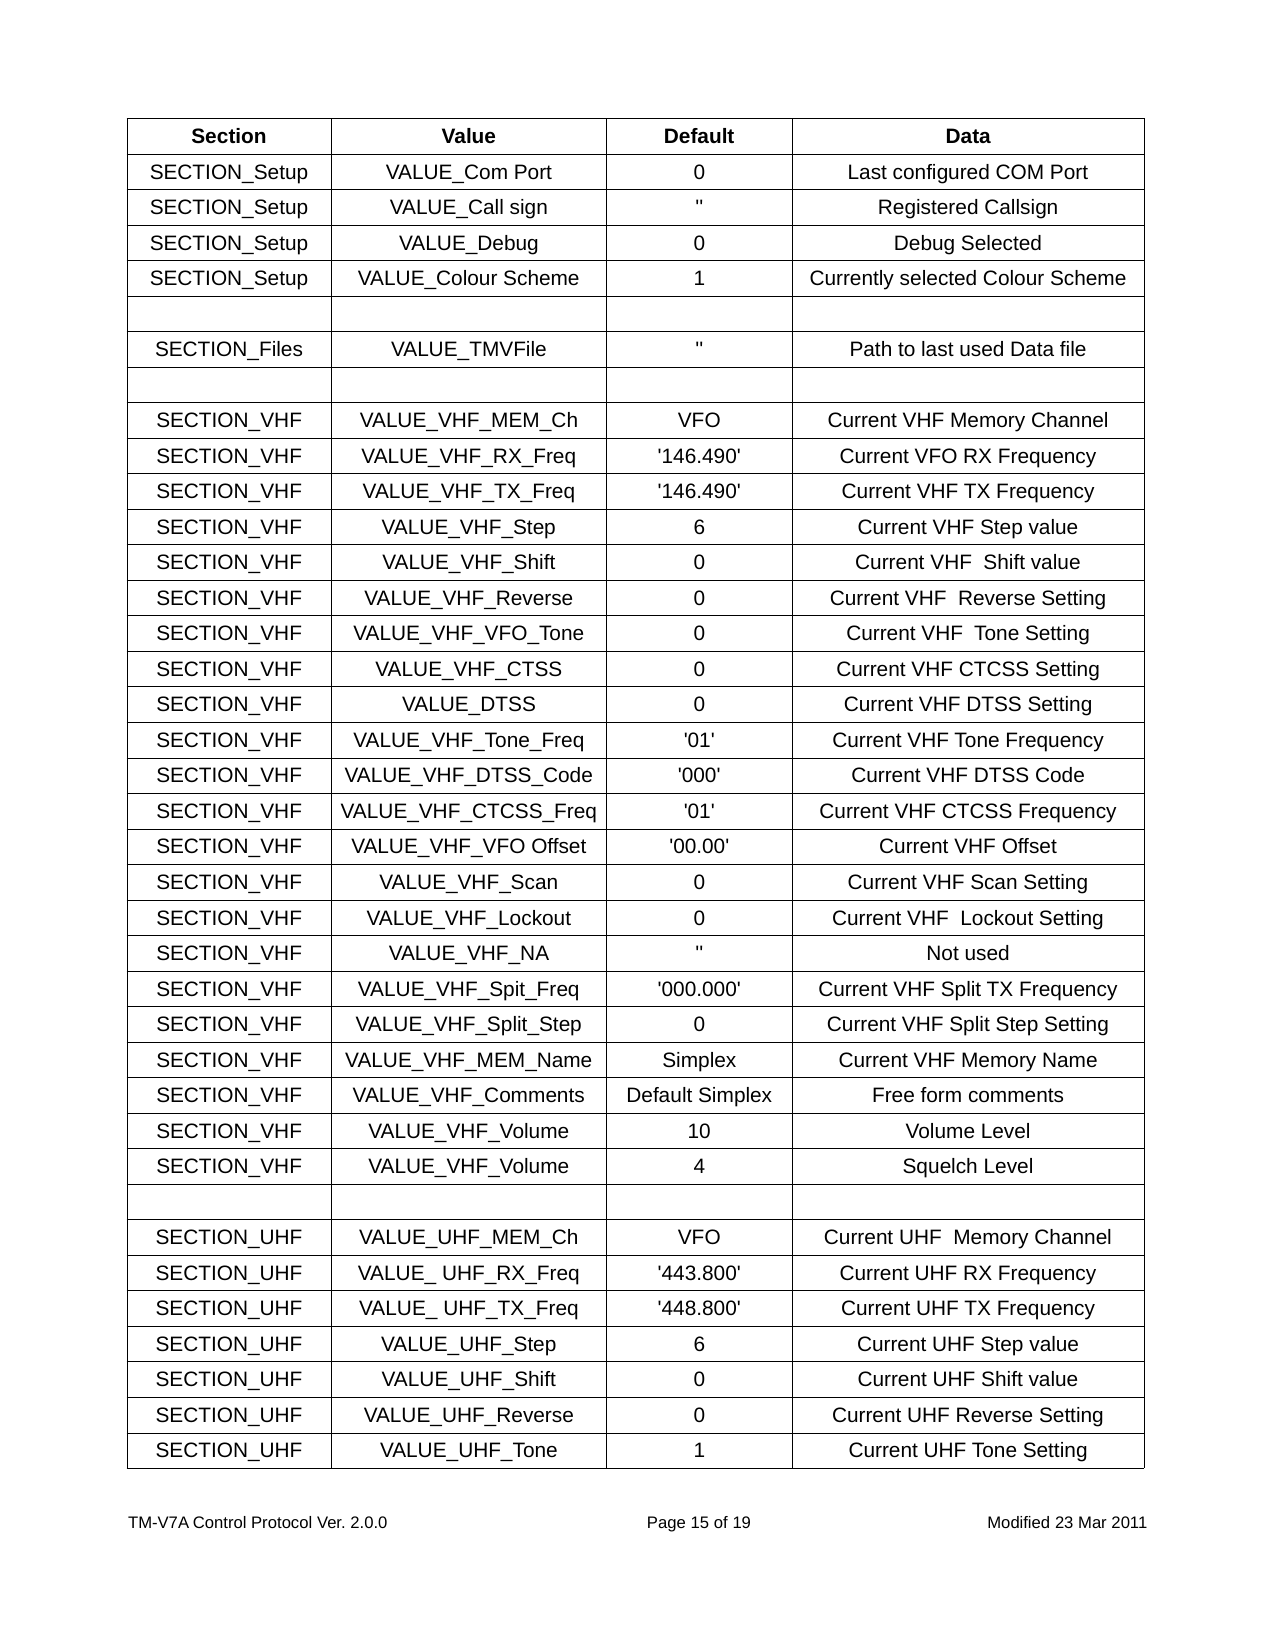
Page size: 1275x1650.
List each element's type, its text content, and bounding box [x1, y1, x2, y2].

table_cell Current UHF Memory Channel [793, 1220, 1144, 1255]
table_cell SECTION_VHF [128, 865, 331, 899]
table_cell 6 [607, 510, 792, 544]
table_cell VALUE_VHF_Shift [332, 545, 606, 580]
table_cell VALUE_UHF_Shift [332, 1362, 606, 1397]
table_cell Current VHF Offset [793, 830, 1144, 864]
table_cell Current VHF Split TX Frequency [793, 972, 1144, 1006]
table_cell Current VHF Shift value [793, 545, 1144, 580]
table_cell 0 [607, 1362, 792, 1397]
table_cell Default Simplex [607, 1078, 792, 1113]
table_cell VALUE_VHF_CTSS [332, 652, 606, 686]
table_cell '01' [607, 723, 792, 757]
table_cell Current UHF Tone Setting [793, 1434, 1144, 1468]
table_cell Current VHF Memory Channel [793, 403, 1144, 438]
table_cell Current VHF Step value [793, 510, 1144, 544]
table_cell SECTION_VHF [128, 1078, 331, 1113]
table_cell '' [607, 190, 792, 225]
table_cell Current UHF Shift value [793, 1362, 1144, 1397]
table_cell SECTION_VHF [128, 723, 331, 757]
table_cell [332, 1185, 606, 1219]
table_cell VFO [607, 403, 792, 438]
table_header Section [128, 119, 331, 154]
table_cell 0 [607, 687, 792, 722]
table_cell SECTION_VHF [128, 439, 331, 473]
table_cell SECTION_VHF [128, 510, 331, 544]
table_cell SECTION_UHF [128, 1256, 331, 1290]
table_cell VALUE_VHF_Scan [332, 865, 606, 899]
table_cell 0 [607, 1398, 792, 1432]
table_cell Current VHF Scan Setting [793, 865, 1144, 899]
table_cell Volume Level [793, 1114, 1144, 1148]
table_cell SECTION_VHF [128, 830, 331, 864]
table_cell SECTION_Setup [128, 155, 331, 189]
table_cell VFO [607, 1220, 792, 1255]
table_cell VALUE_UHF_MEM_Ch [332, 1220, 606, 1255]
table_cell [793, 297, 1144, 331]
table_cell Not used [793, 936, 1144, 971]
table_cell VALUE_UHF_Tone [332, 1434, 606, 1468]
table_cell 0 [607, 1007, 792, 1042]
table_cell SECTION_UHF [128, 1291, 331, 1326]
table_cell 10 [607, 1114, 792, 1148]
table_cell Currently selected Colour Scheme [793, 261, 1144, 296]
table_cell SECTION_VHF [128, 1149, 331, 1184]
table_cell '' [607, 936, 792, 971]
table_cell Current VHF CTCSS Frequency [793, 794, 1144, 828]
table_cell SECTION_VHF [128, 936, 331, 971]
table_cell 0 [607, 545, 792, 580]
table_header Data [793, 119, 1144, 154]
table_cell [128, 1185, 331, 1219]
table_cell VALUE_VHF_VFO Offset [332, 830, 606, 864]
table_cell SECTION_VHF [128, 1114, 331, 1148]
table_cell VALUE_VHF_TX_Freq [332, 474, 606, 509]
table_cell [607, 368, 792, 402]
table_header Value [332, 119, 606, 154]
table_cell VALUE_VHF_Volume [332, 1114, 606, 1148]
table_cell '146.490' [607, 474, 792, 509]
table_cell Squelch Level [793, 1149, 1144, 1184]
table_cell [128, 368, 331, 402]
table_cell SECTION_Files [128, 332, 331, 367]
table_cell VALUE_VHF_MEM_Name [332, 1043, 606, 1077]
table_cell VALUE_VHF_Reverse [332, 581, 606, 615]
table_cell '000.000' [607, 972, 792, 1006]
table_cell SECTION_VHF [128, 1007, 331, 1042]
table_cell SECTION_UHF [128, 1220, 331, 1255]
table_cell VALUE_UHF_Step [332, 1327, 606, 1361]
table_cell Current VHF Lockout Setting [793, 901, 1144, 935]
table_cell VALUE_VHF_NA [332, 936, 606, 971]
table_cell SECTION_VHF [128, 687, 331, 722]
table_cell Current VHF TX Frequency [793, 474, 1144, 509]
table_cell VALUE_VHF_Tone_Freq [332, 723, 606, 757]
table_cell SECTION_VHF [128, 901, 331, 935]
table_cell VALUE_VHF_DTSS_Code [332, 759, 606, 793]
table_cell 0 [607, 901, 792, 935]
table_cell '146.490' [607, 439, 792, 473]
table_cell SECTION_Setup [128, 261, 331, 296]
table_cell VALUE_ UHF_TX_Freq [332, 1291, 606, 1326]
table_cell 1 [607, 1434, 792, 1468]
table_cell SECTION_VHF [128, 616, 331, 651]
table_cell Simplex [607, 1043, 792, 1077]
table_cell SECTION_VHF [128, 652, 331, 686]
table_cell [332, 368, 606, 402]
table_cell 6 [607, 1327, 792, 1361]
table_cell VALUE_VHF_Comments [332, 1078, 606, 1113]
table_cell 0 [607, 581, 792, 615]
table_cell SECTION_VHF [128, 545, 331, 580]
table_cell 4 [607, 1149, 792, 1184]
table_cell Current VHF Split Step Setting [793, 1007, 1144, 1042]
table_cell Current VHF Reverse Setting [793, 581, 1144, 615]
table_cell Current UHF Step value [793, 1327, 1144, 1361]
table_cell VALUE_DTSS [332, 687, 606, 722]
table_cell Registered Callsign [793, 190, 1144, 225]
table_cell VALUE_VHF_Spit_Freq [332, 972, 606, 1006]
table_cell VALUE_Com Port [332, 155, 606, 189]
table_cell Current UHF TX Frequency [793, 1291, 1144, 1326]
table_cell Last configured COM Port [793, 155, 1144, 189]
table_cell SECTION_VHF [128, 474, 331, 509]
table_cell [793, 1185, 1144, 1219]
table_cell '448.800' [607, 1291, 792, 1326]
table_cell Current VHF CTCSS Setting [793, 652, 1144, 686]
table_cell SECTION_VHF [128, 403, 331, 438]
table_cell SECTION_Setup [128, 190, 331, 225]
table_cell [793, 368, 1144, 402]
table_cell VALUE_VHF_CTCSS_Freq [332, 794, 606, 828]
table_cell '01' [607, 794, 792, 828]
table_cell [128, 297, 331, 331]
table_cell Current VHF Tone Setting [793, 616, 1144, 651]
table_cell [607, 297, 792, 331]
table_cell VALUE_Colour Scheme [332, 261, 606, 296]
table_cell Current UHF RX Frequency [793, 1256, 1144, 1290]
table_cell 0 [607, 616, 792, 651]
table_cell Current VHF Memory Name [793, 1043, 1144, 1077]
table_cell VALUE_VHF_Lockout [332, 901, 606, 935]
table_cell SECTION_VHF [128, 581, 331, 615]
table_cell SECTION_VHF [128, 972, 331, 1006]
table_cell Free form comments [793, 1078, 1144, 1113]
table_cell '' [607, 332, 792, 367]
table_cell '00.00' [607, 830, 792, 864]
table_cell VALUE_VHF_RX_Freq [332, 439, 606, 473]
table_cell VALUE_VHF_Step [332, 510, 606, 544]
table_cell SECTION_VHF [128, 759, 331, 793]
table_cell Path to last used Data file [793, 332, 1144, 367]
table_cell SECTION_UHF [128, 1327, 331, 1361]
table_cell 0 [607, 155, 792, 189]
table_cell VALUE_VHF_MEM_Ch [332, 403, 606, 438]
table_cell Current UHF Reverse Setting [793, 1398, 1144, 1432]
table_cell [332, 297, 606, 331]
table_cell VALUE_VHF_VFO_Tone [332, 616, 606, 651]
table_cell VALUE_TMVFile [332, 332, 606, 367]
table_cell VALUE_Debug [332, 226, 606, 260]
table_cell Current VHF DTSS Code [793, 759, 1144, 793]
table_cell VALUE_VHF_Split_Step [332, 1007, 606, 1042]
table_cell SECTION_UHF [128, 1362, 331, 1397]
table_cell '000' [607, 759, 792, 793]
table_cell VALUE_UHF_Reverse [332, 1398, 606, 1432]
table_cell VALUE_ UHF_RX_Freq [332, 1256, 606, 1290]
table_cell SECTION_UHF [128, 1398, 331, 1432]
table_cell 1 [607, 261, 792, 296]
table_cell Current VHF Tone Frequency [793, 723, 1144, 757]
table_cell VALUE_VHF_Volume [332, 1149, 606, 1184]
table_cell Debug Selected [793, 226, 1144, 260]
table_header Default [607, 119, 792, 154]
table_cell '443.800' [607, 1256, 792, 1290]
table_cell SECTION_Setup [128, 226, 331, 260]
table_cell 0 [607, 226, 792, 260]
table_cell [607, 1185, 792, 1219]
table_cell SECTION_UHF [128, 1434, 331, 1468]
table_cell VALUE_Call sign [332, 190, 606, 225]
table_cell SECTION_VHF [128, 1043, 331, 1077]
table_cell SECTION_VHF [128, 794, 331, 828]
table_cell Current VHF DTSS Setting [793, 687, 1144, 722]
table_cell 0 [607, 652, 792, 686]
table_cell Current VFO RX Frequency [793, 439, 1144, 473]
table_cell 0 [607, 865, 792, 899]
